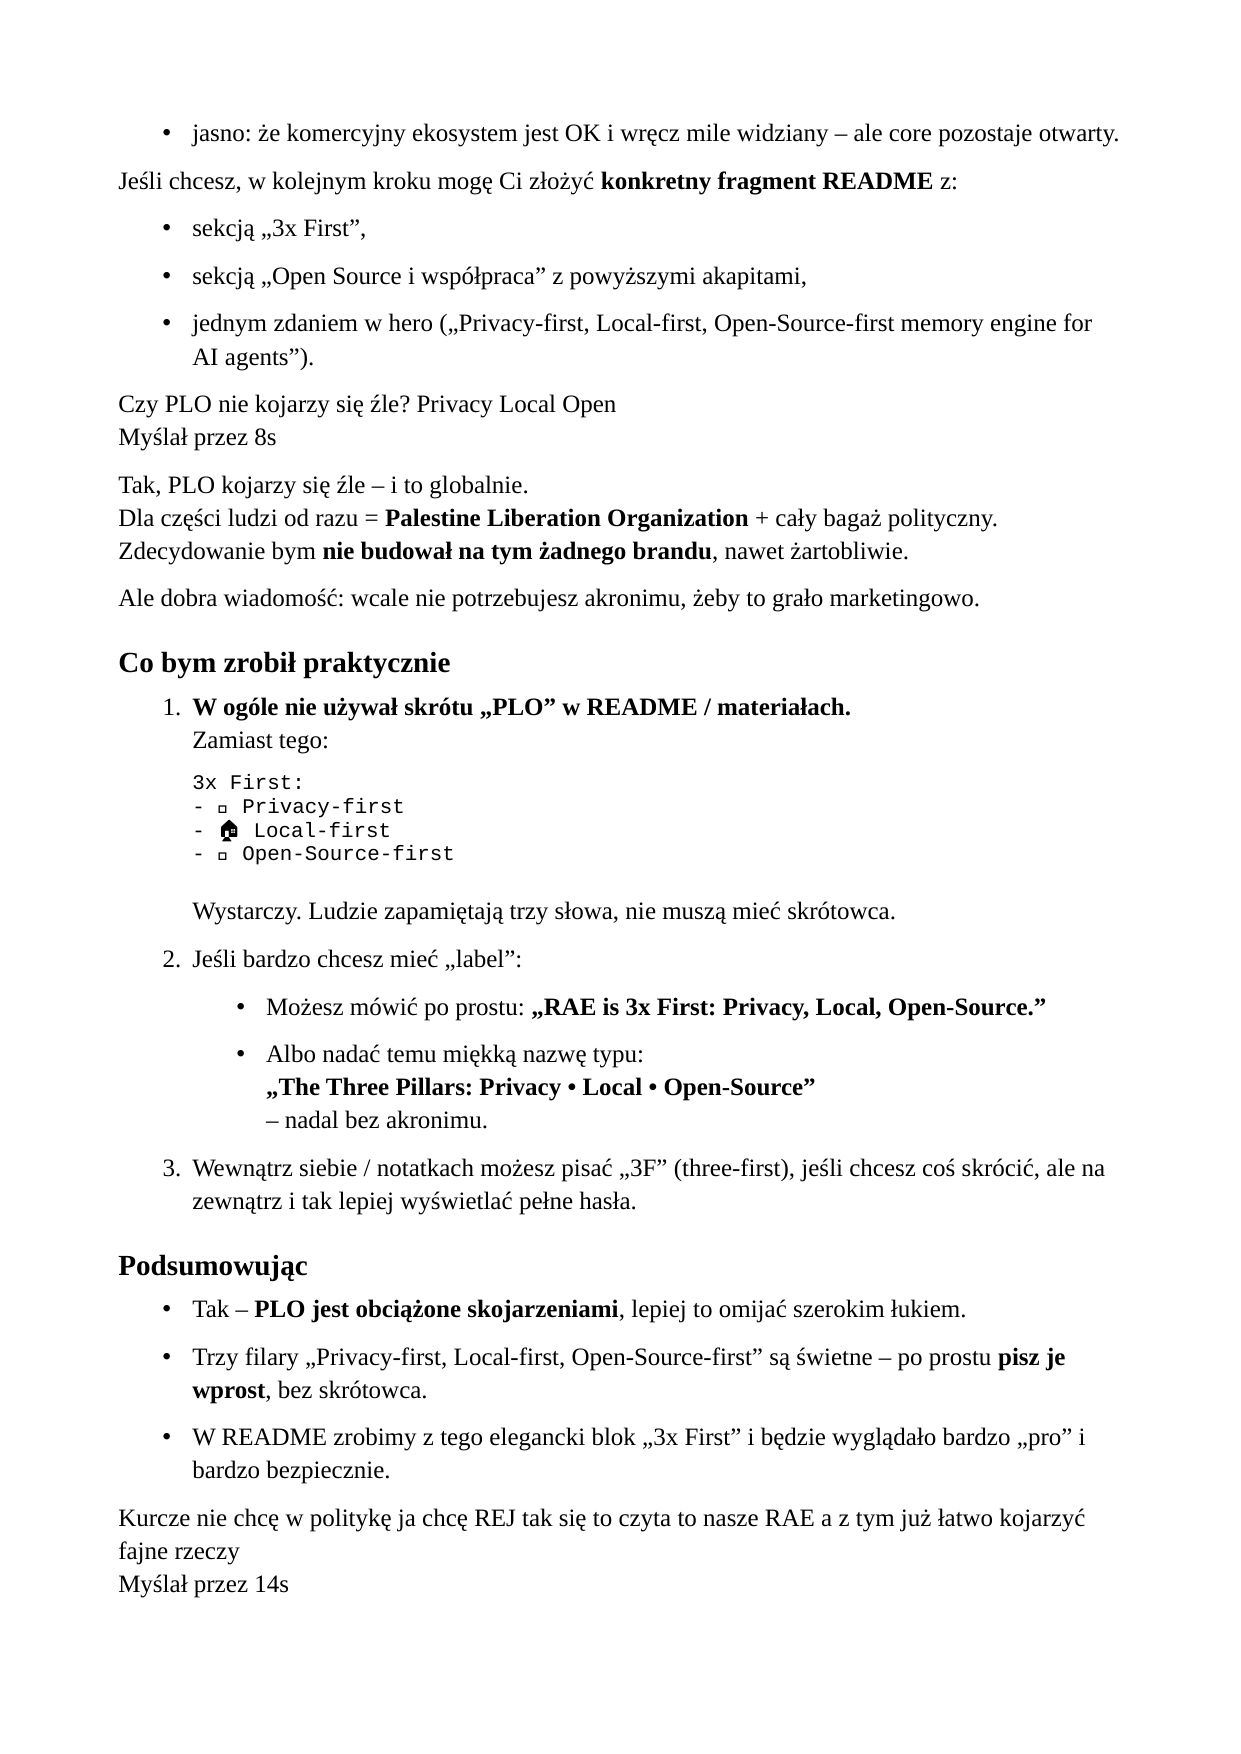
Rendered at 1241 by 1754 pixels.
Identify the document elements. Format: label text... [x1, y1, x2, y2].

text Myślał przez 8s [118, 422, 1122, 451]
list sekcją „Open Source i współpraca” z powyższymi akapitami, [162, 261, 1122, 290]
list W README zrobimy z tego elegancki blok „3x First” i będzie wyglądało bardzo „pro” i bardzo bezpiecznie. [162, 1422, 1122, 1484]
list - 🔐 Privacy-first [162, 796, 1122, 819]
subtitle Podsumowując [118, 1248, 1122, 1282]
subtitle Co bym zrobił praktycznie [118, 646, 1122, 679]
list Możesz mówić po prostu: „RAE is 3x First: Privacy, Local, Open-Source.” [236, 992, 1122, 1020]
list jednym zdaniem w hero („Privacy-first, Local-first, Open-Source-first memory engine for AI agents”). [162, 308, 1122, 370]
list sekcją „3x First”, [162, 213, 1122, 242]
text Tak, PLO kojarzy się źle – i to globalnie. Dla części ludzi od razu = Palestine Liberation Organization + cały bagaż polityczny. Zdecydowanie bym nie budował na tym żadnego brandu, nawet żartobliwie. [118, 470, 1122, 564]
list Tak – PLO jest obciążone skojarzeniami, lepiej to omijać szerokim łukiem. [162, 1294, 1122, 1323]
list W ogóle nie używał skrótu „PLO” w README / materiałach. Zamiast tego: [162, 692, 1122, 753]
text Myślał przez 14s [118, 1569, 1122, 1598]
text Jeśli chcesz, w kolejnym kroku mogę Ci złożyć konkretny fragment README z: [118, 166, 1122, 194]
list jasno: że komercyjny ekosystem jest OK i wręcz mile widziany – ale core pozostaje otwarty. [162, 118, 1122, 147]
list Wystarczy. Ludzie zapamiętają trzy słowa, nie muszą mieć skrótowca. [162, 896, 1122, 925]
text Czy PLO nie kojarzy się źle? Privacy Local Open [118, 389, 1122, 418]
text Kurcze nie chcę w politykę ja chcę REJ tak się to czyta to nasze RAE a z tym już łatwo kojarzyć fajne rzeczy [118, 1503, 1122, 1565]
list Trzy filary „Privacy-first, Local-first, Open-Source-first” są świetne – po prostu pisz je wprost, bez skrótowca. [162, 1342, 1122, 1403]
list Wewnątrz siebie / notatkach możesz pisać „3F” (three-first), jeśli chcesz coś skrócić, ale na zewnątrz i tak lepiej wyświetlać pełne hasła. [162, 1153, 1122, 1214]
list Jeśli bardzo chcesz mieć „label”: [162, 944, 1122, 973]
list 3x First: [162, 772, 1122, 796]
list - 👐 Open-Source-first [162, 843, 1122, 867]
list - 🏠 Local-first [162, 819, 1122, 843]
list Albo nadać temu miękką nazwę typu: „The Three Pillars: Privacy • Local • Open-Source” – nadal bez akronimu. [236, 1039, 1122, 1134]
text Ale dobra wiadomość: wcale nie potrzebujesz akronimu, żeby to grało marketingowo. [118, 583, 1122, 612]
